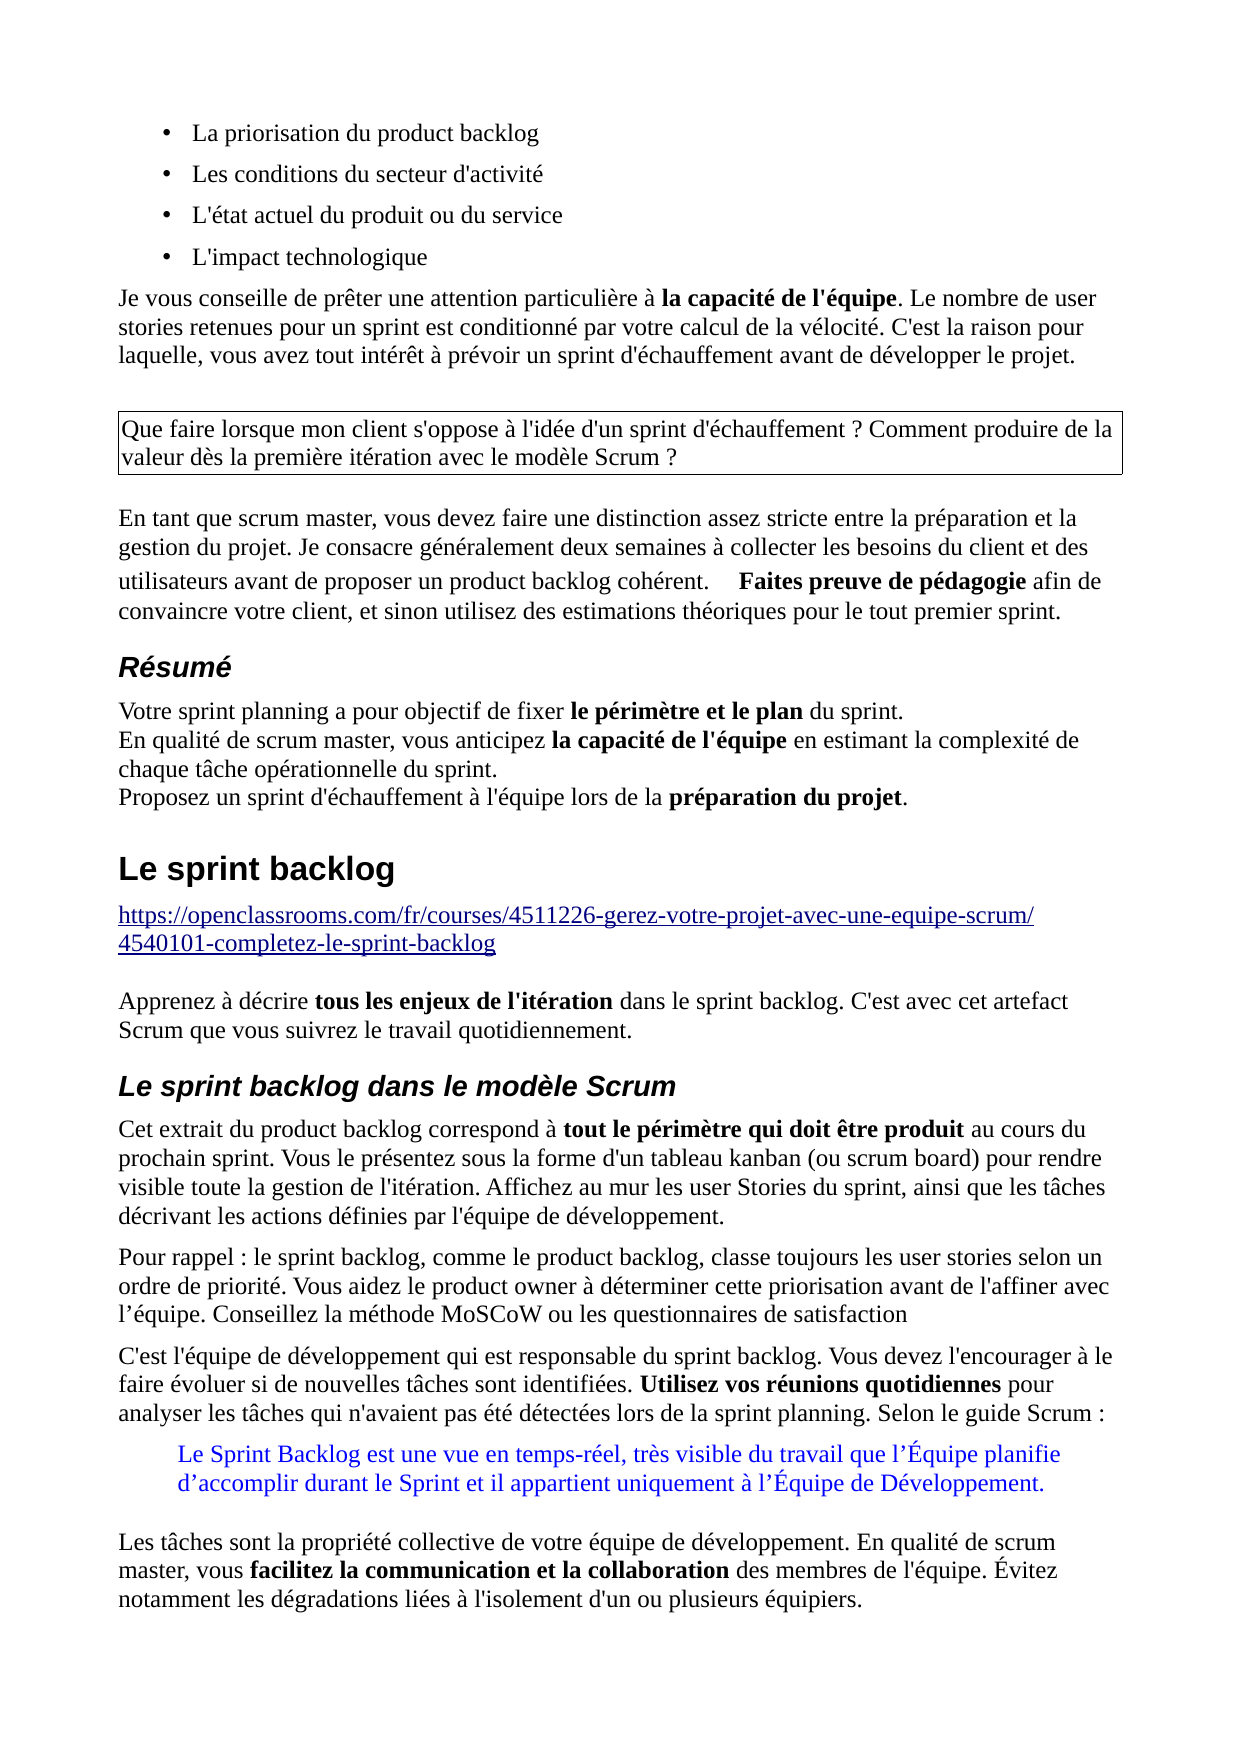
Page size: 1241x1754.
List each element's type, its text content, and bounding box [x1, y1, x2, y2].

subtitle Le sprint backlog dans le modèle Scrum [118, 1068, 1122, 1102]
text Votre sprint planning a pour objectif de fixer le périmètre et le plan du sprint. En qualité de scrum master, vous anticipez la capacité de l'équipe en estimant la complexité de chaque tâche opérationnelle du sprint. Proposez un sprint d'échauffement à l'équipe lors de la préparation du projet. [118, 696, 1122, 811]
list L'impact technologique [162, 242, 1122, 271]
subtitle Résumé [118, 650, 1122, 684]
text En tant que scrum master, vous devez faire une distinction assez stricte entre la préparation et la gestion du projet. Je consacre généralement deux semaines à collecter les besoins du client et des utilisateurs avant de proposer un product backlog cohérent.ﾠFaites preuve de pédagogie afin de convaincre votre client, et sinon utilisez des estimations théoriques pour le tout premier sprint. [118, 503, 1122, 625]
text Pour rappel : le sprint backlog, comme le product backlog, classe toujours les user stories selon un ordre de priorité. Vous aidez le product owner à déterminer cette priorisation avant de l'affiner avec l’équipe. Conseillez la méthode MoSCoW ou les questionnaires de satisfaction [118, 1242, 1122, 1328]
text Les tâches sont la propriété collective de votre équipe de développement. En qualité de scrum master, vous facilitez la communication et la collaboration des membres de l'équipe. Évitez notamment les dégradations liées à l'isolement d'un ou plusieurs équipiers. [118, 1527, 1122, 1613]
text C'est l'équipe de développement qui est responsable du sprint backlog. Vous devez l'encourager à le faire évoluer si de nouvelles tâches sont identifiées. Utilisez vos réunions quotidiennes pour analyser les tâches qui n'avaient pas été détectées lors de la sprint planning. Selon le guide Scrum : [118, 1341, 1122, 1427]
subtitle Le sprint backlog [118, 849, 1122, 887]
list L'état actuel du produit ou du service [162, 201, 1122, 229]
text https://openclassrooms.com/fr/courses/4511226-gerez-votre-projet-avec-une-equipe-scrum/4540101-completez-le-sprint-backlog [118, 900, 1122, 957]
text Je vous conseille de prêter une attention particulière à la capacité de l'équipe. Le nombre de user stories retenues pour un sprint est conditionné par votre calcul de la vélocité. C'est la raison pour laquelle, vous avez tout intérêt à prévoir un sprint d'échauffement avant de développer le projet. [118, 283, 1122, 369]
text Que faire lorsque mon client s'oppose à l'idée d'un sprint d'échauffement ? Comment produire de la valeur dès la première itération avec le modèle Scrum ? [119, 412, 1122, 474]
list Les conditions du secteur d'activité [162, 159, 1122, 188]
text Le Sprint Backlog est une vue en temps-réel, très visible du travail que l’Équipe planifie d’accomplir durant le Sprint et il appartient uniquement à l’Équipe de Développement. [177, 1439, 1063, 1497]
text Cet extrait du product backlog correspond à tout le périmètre qui doit être produit au cours du prochain sprint. Vous le présentez sous la forme d'un tableau kanban (ou scrum board) pour rendre visible toute la gestion de l'itération. Affichez au mur les user Stories du sprint, ainsi que les tâches décrivant les actions définies par l'équipe de développement. [118, 1114, 1122, 1229]
text Apprenez à décrire tous les enjeux de l'itération dans le sprint backlog. C'est avec cet artefact Scrum que vous suivrez le travail quotidiennement. [118, 986, 1122, 1043]
list La priorisation du product backlog [162, 118, 1122, 147]
